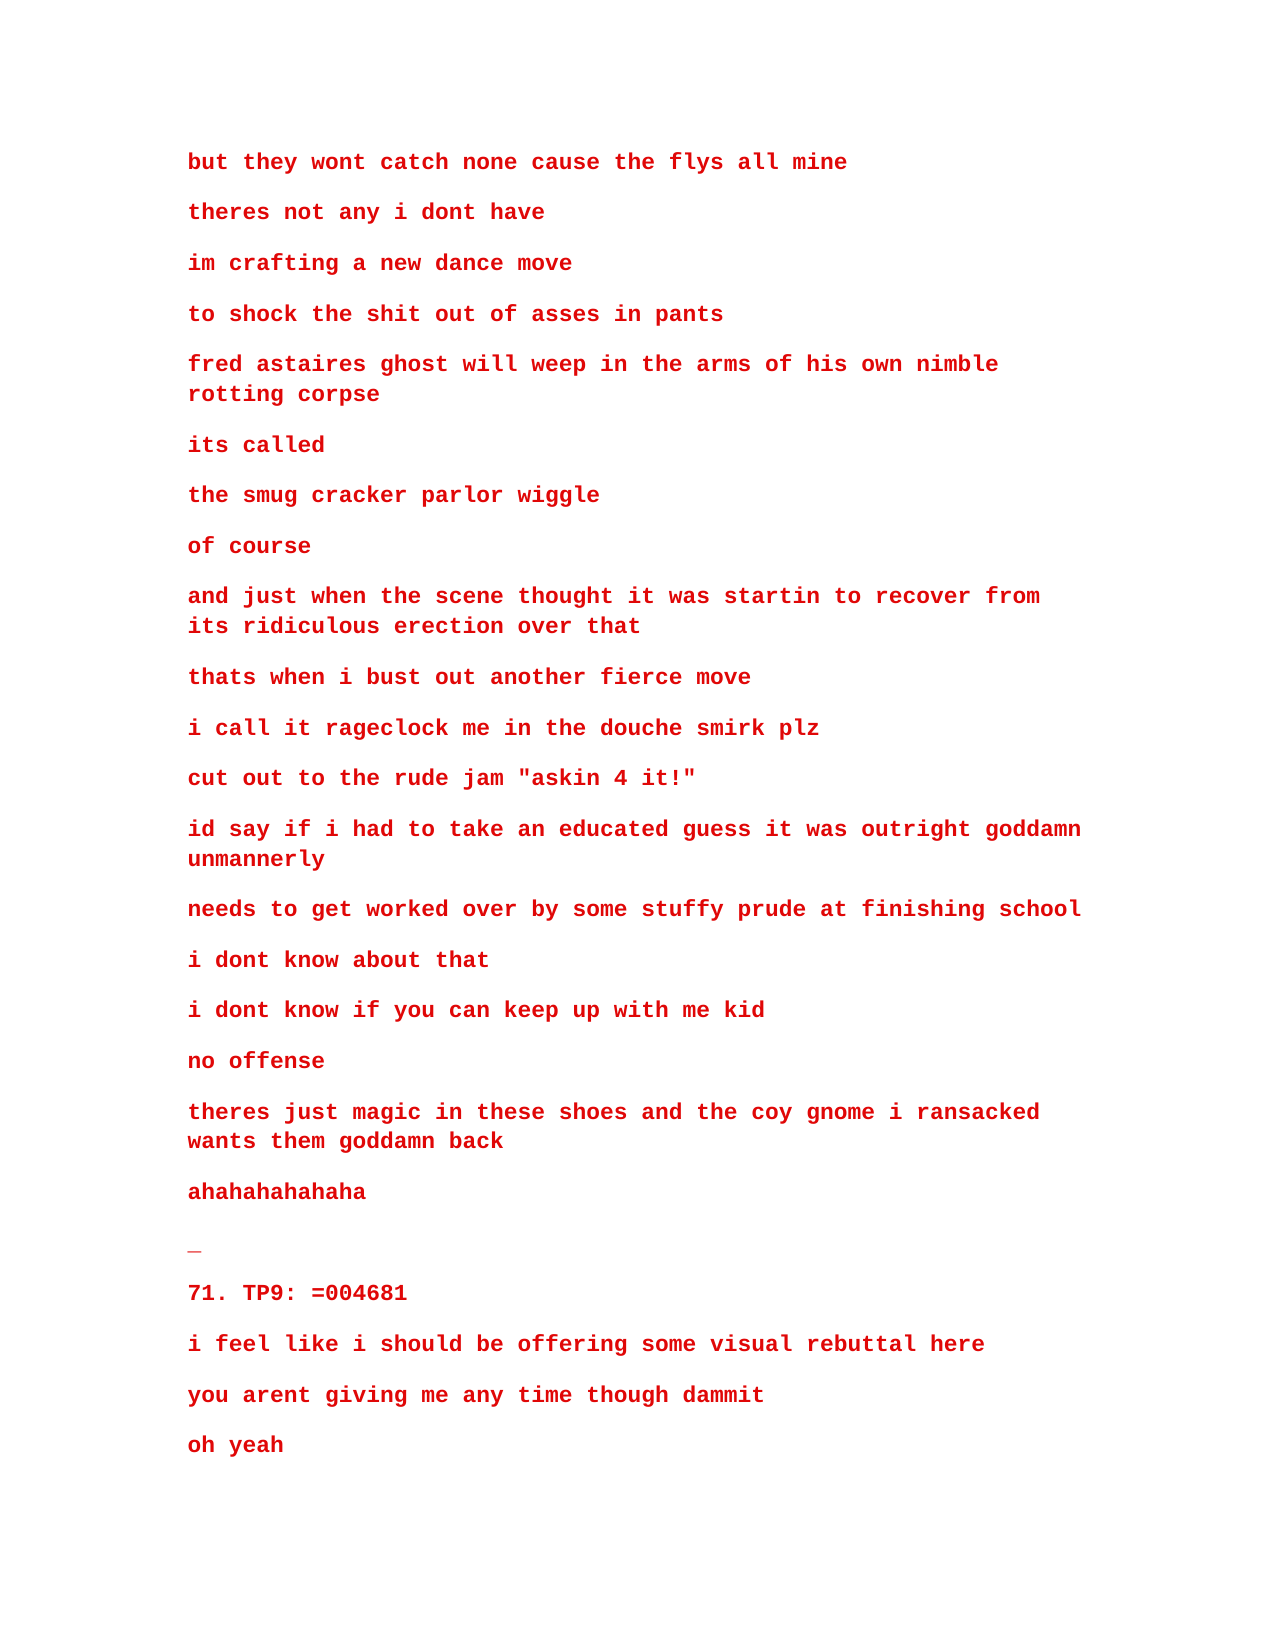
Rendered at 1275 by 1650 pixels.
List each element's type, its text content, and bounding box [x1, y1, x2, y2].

text the smug cracker parlor wiggle [187, 483, 1087, 509]
text of course [187, 534, 1087, 560]
text cut out to the rude jam "askin 4 it!" [187, 766, 1087, 792]
text i feel like i should be offering some visual rebuttal here [187, 1332, 1087, 1358]
text i dont know if you can keep up with me kid [187, 999, 1087, 1025]
text its called [187, 433, 1087, 459]
text 71. TP9: =004681 [187, 1282, 1087, 1308]
text to shock the shit out of asses in pants [187, 302, 1087, 328]
text _ [187, 1231, 1087, 1257]
text theres not any i dont have [187, 201, 1087, 227]
text you arent giving me any time though dammit [187, 1383, 1087, 1409]
text but they wont catch none cause the flys all mine [187, 150, 1087, 176]
text id say if i had to take an educated guess it was outright goddamn unmannerly [187, 817, 1087, 873]
text i dont know about that [187, 948, 1087, 974]
text fred astaires ghost will weep in the arms of his own nimble rotting corpse [187, 352, 1087, 408]
text no offense [187, 1049, 1087, 1075]
text i call it rageclock me in the douche smirk plz [187, 716, 1087, 742]
text thats when i bust out another fierce move [187, 665, 1087, 691]
text and just when the scene thought it was startin to recover from its ridiculous erection over that [187, 585, 1087, 641]
text theres just magic in these shoes and the coy gnome i ransacked wants them goddamn back [187, 1100, 1087, 1156]
text oh yeah [187, 1433, 1087, 1459]
text needs to get worked over by some stuffy prude at finishing school [187, 897, 1087, 923]
text im crafting a new dance move [187, 251, 1087, 277]
text ahahahahahaha [187, 1180, 1087, 1206]
